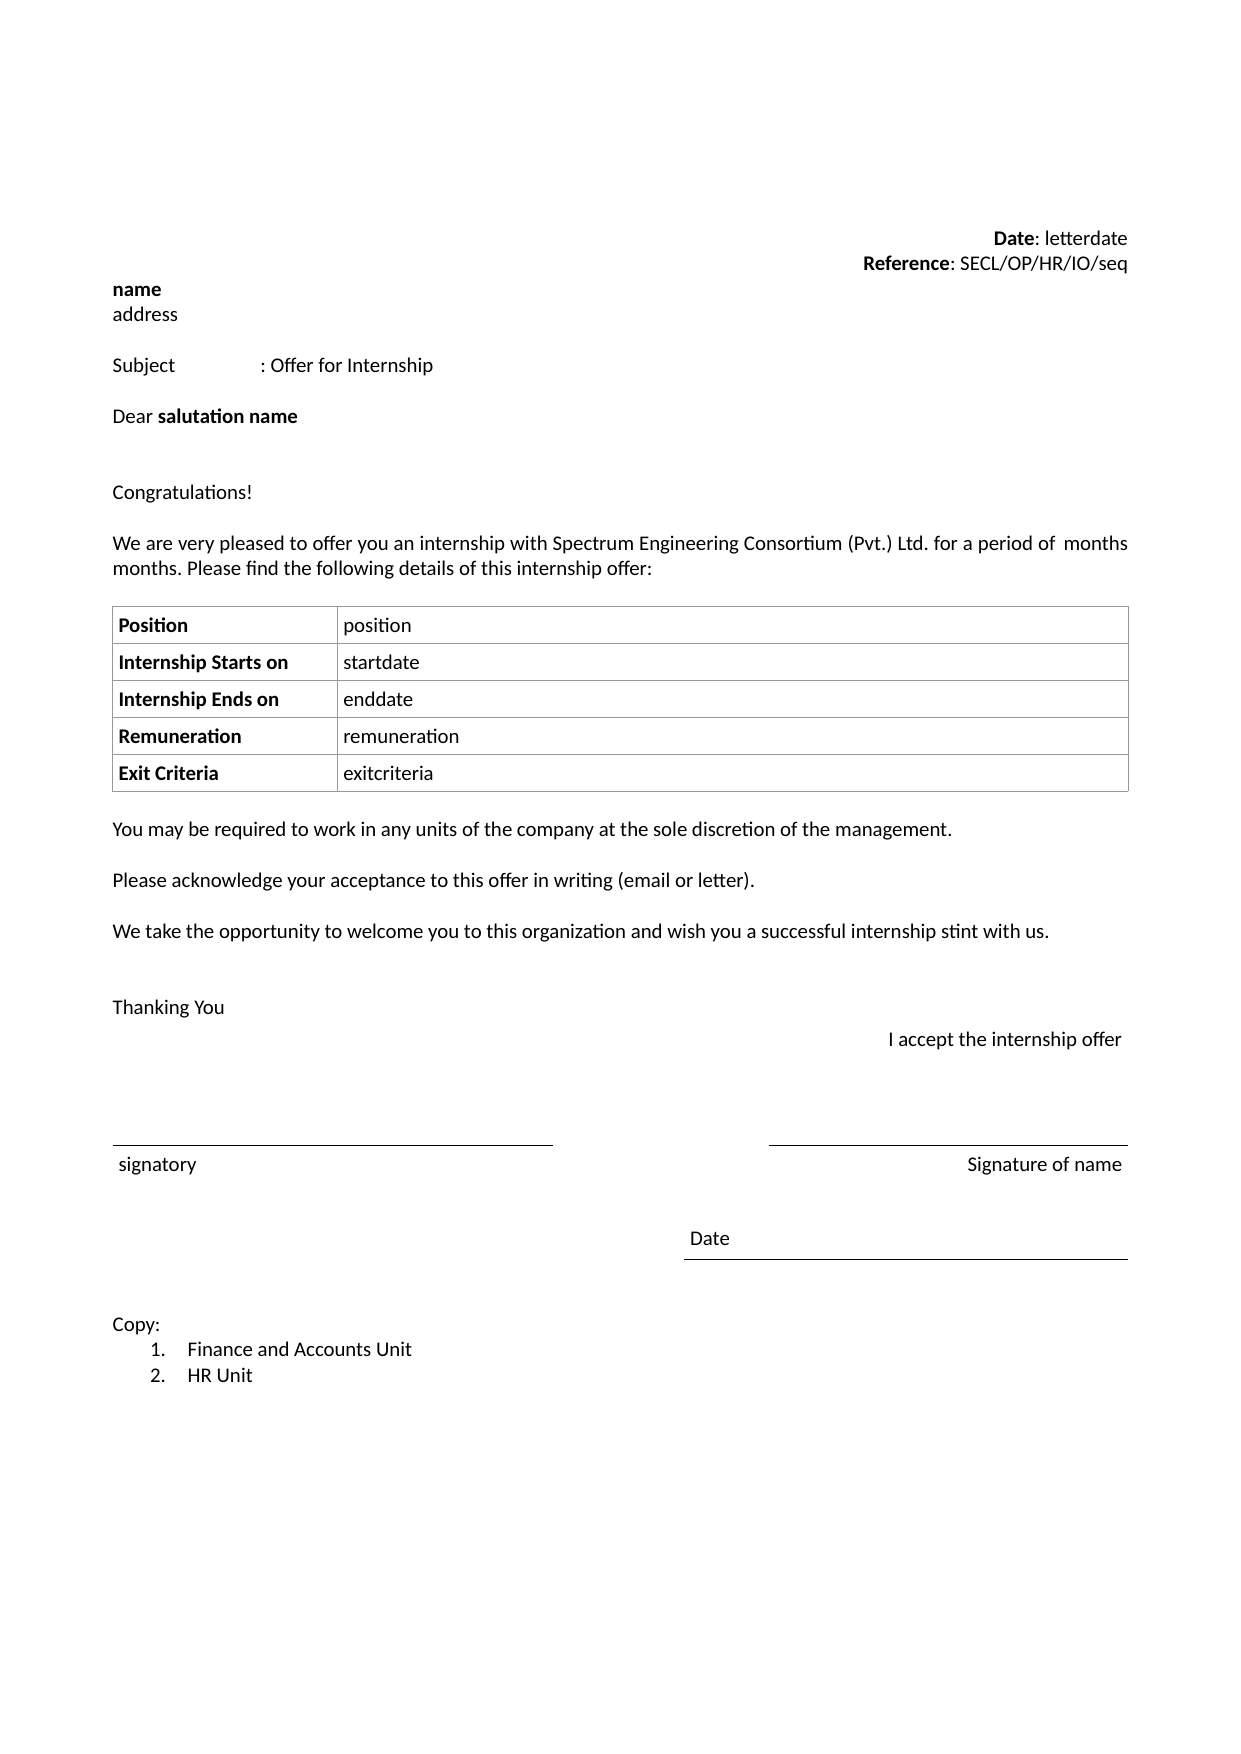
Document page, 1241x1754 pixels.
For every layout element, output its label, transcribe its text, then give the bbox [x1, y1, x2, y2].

table_cell Internship Ends on [113, 681, 337, 717]
text Thanking You [112, 994, 1128, 1020]
table_cell Date [684, 1219, 769, 1259]
table_cell Exit Criteria [113, 755, 337, 791]
text Date: letterdate [112, 225, 1128, 250]
table_cell Signature of name [684, 1145, 1128, 1182]
table_cell [553, 1057, 684, 1144]
table_cell Internship Starts on [113, 644, 337, 680]
text Subject : Offer for Internship [112, 352, 1128, 377]
table_cell Remuneration [113, 718, 337, 754]
text Please acknowledge your acceptance to this offer in writing (email or letter). [112, 867, 1128, 893]
table_cell startdate [338, 644, 1128, 680]
table_header I accept the internship offer [684, 1020, 1128, 1057]
text Copy: [112, 1311, 1128, 1337]
table_cell signatory [113, 1145, 684, 1259]
table_cell enddate [338, 681, 1128, 717]
table_cell exitcriteria [338, 755, 1128, 791]
text name [112, 276, 1128, 301]
table_cell [113, 1057, 553, 1144]
list Finance and Accounts Unit [150, 1337, 1128, 1362]
text You may be required to work in any units of the company at the sole discretion of the management. [112, 817, 1128, 842]
table_cell [684, 1183, 1128, 1219]
text Reference: SECL/OP/HR/IO/seq [112, 250, 1128, 276]
list HR Unit [150, 1362, 1128, 1387]
text We are very pleased to offer you an internship with Spectrum Engineering Consortium (Pvt.) Ltd. for a period of months months. Please find the following details of this internship offer: [112, 530, 1128, 581]
table_cell [684, 1057, 769, 1144]
table_header [113, 1020, 684, 1057]
table_cell remuneration [338, 718, 1128, 754]
table_header position [338, 607, 1128, 643]
text Congratulations! [112, 479, 1128, 504]
table_cell [769, 1057, 1128, 1144]
text We take the opportunity to welcome you to this organization and wish you a successful internship stint with us. [112, 918, 1128, 944]
text address [112, 301, 1128, 327]
table_cell [769, 1219, 1128, 1259]
table_header Position [113, 607, 337, 643]
text Dear salutation name [112, 403, 1128, 428]
